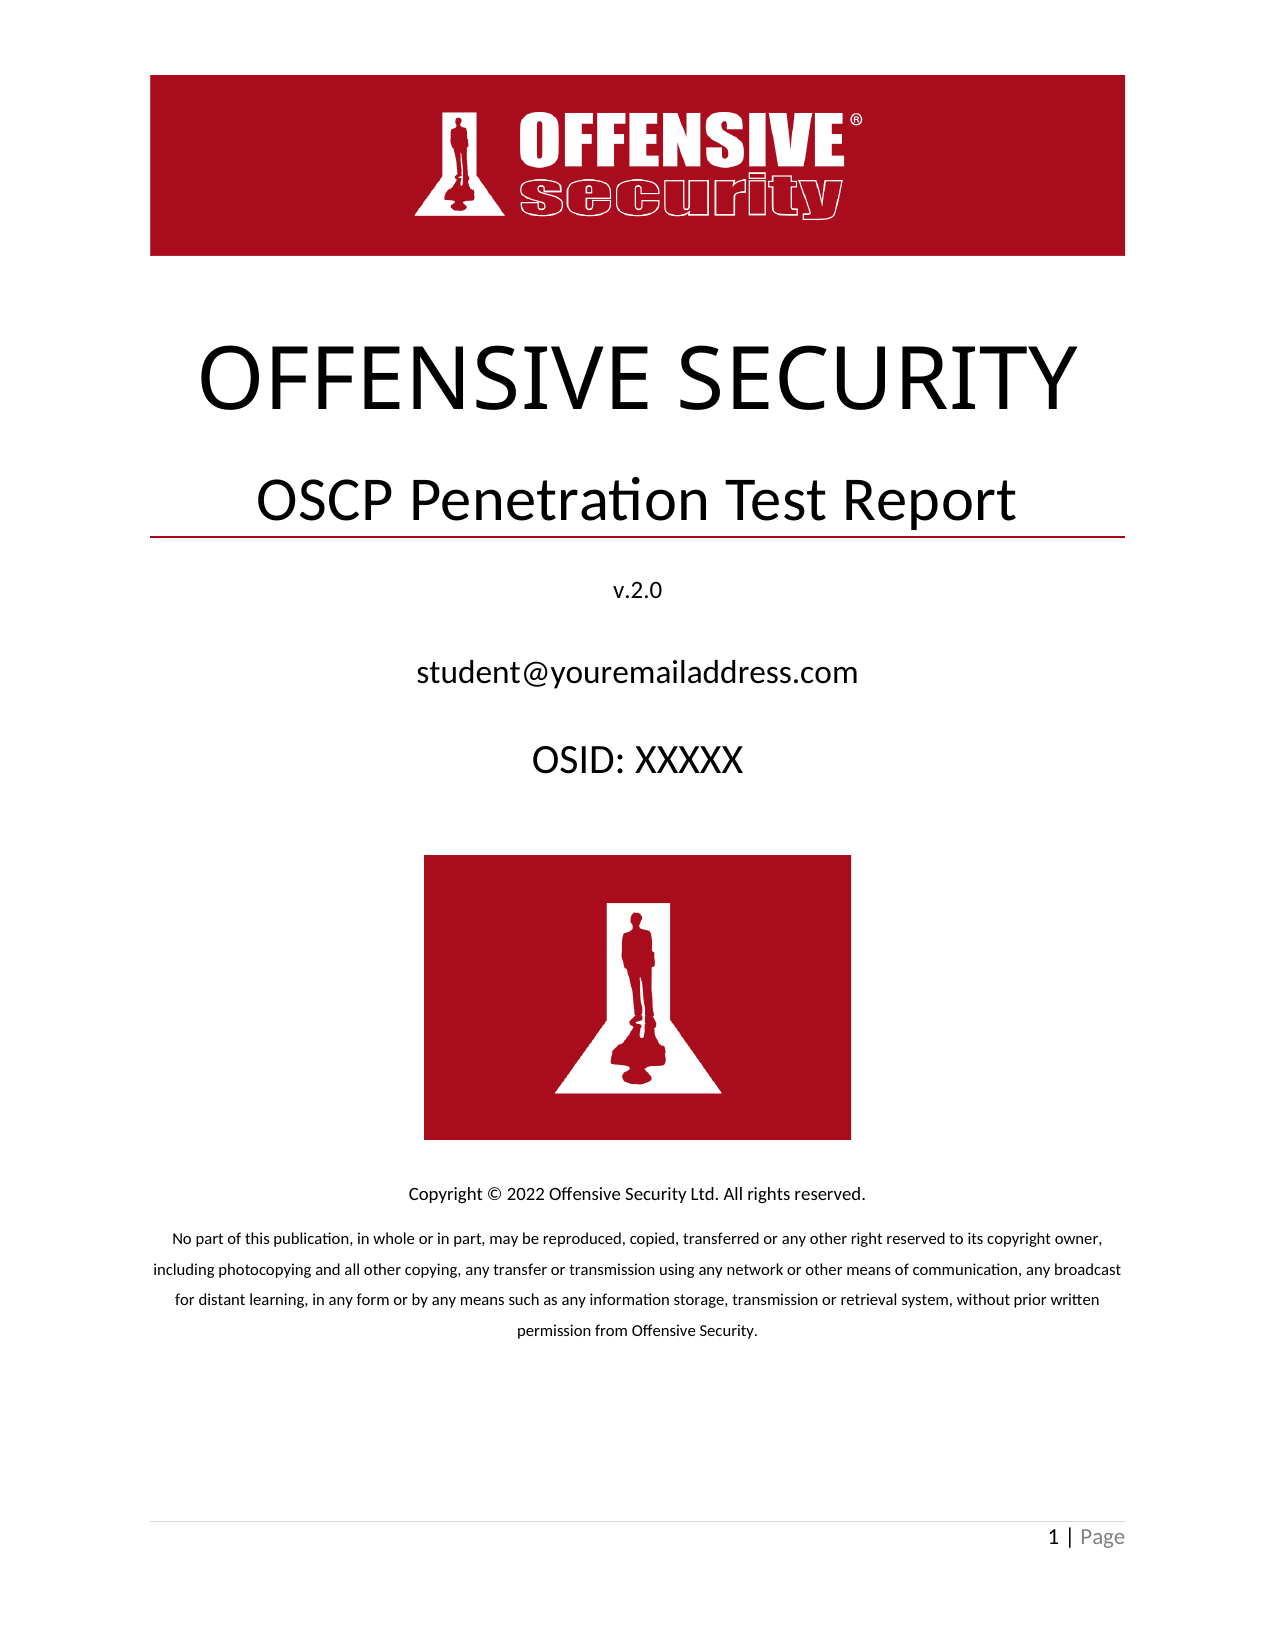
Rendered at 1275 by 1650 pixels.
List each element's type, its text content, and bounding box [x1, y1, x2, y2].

title OSCP Penetration Test Report [150, 460, 1125, 536]
text student@youremailaddress.com [150, 651, 1125, 691]
title OFFENSIVE SECURITY [150, 333, 1125, 428]
picture [424, 855, 852, 1140]
text Copyright © 2022 Offensive Security Ltd. All rights reserved. [150, 1182, 1125, 1205]
text No part of this publication, in whole or in part, may be reproduced, copied, transferred or any other right reserved to its copyright owner, including photocopying and all other copying, any transfer or transmission using any network or other means of communication, any broadcast for distant learning, in any form or by any means such as any information storage, transmission or retrieval system, without prior written permission from Offensive Security. [150, 1229, 1125, 1340]
text v.2.0 [150, 574, 1125, 605]
picture [150, 75, 1125, 256]
text OSID: XXXXX [150, 733, 1125, 783]
